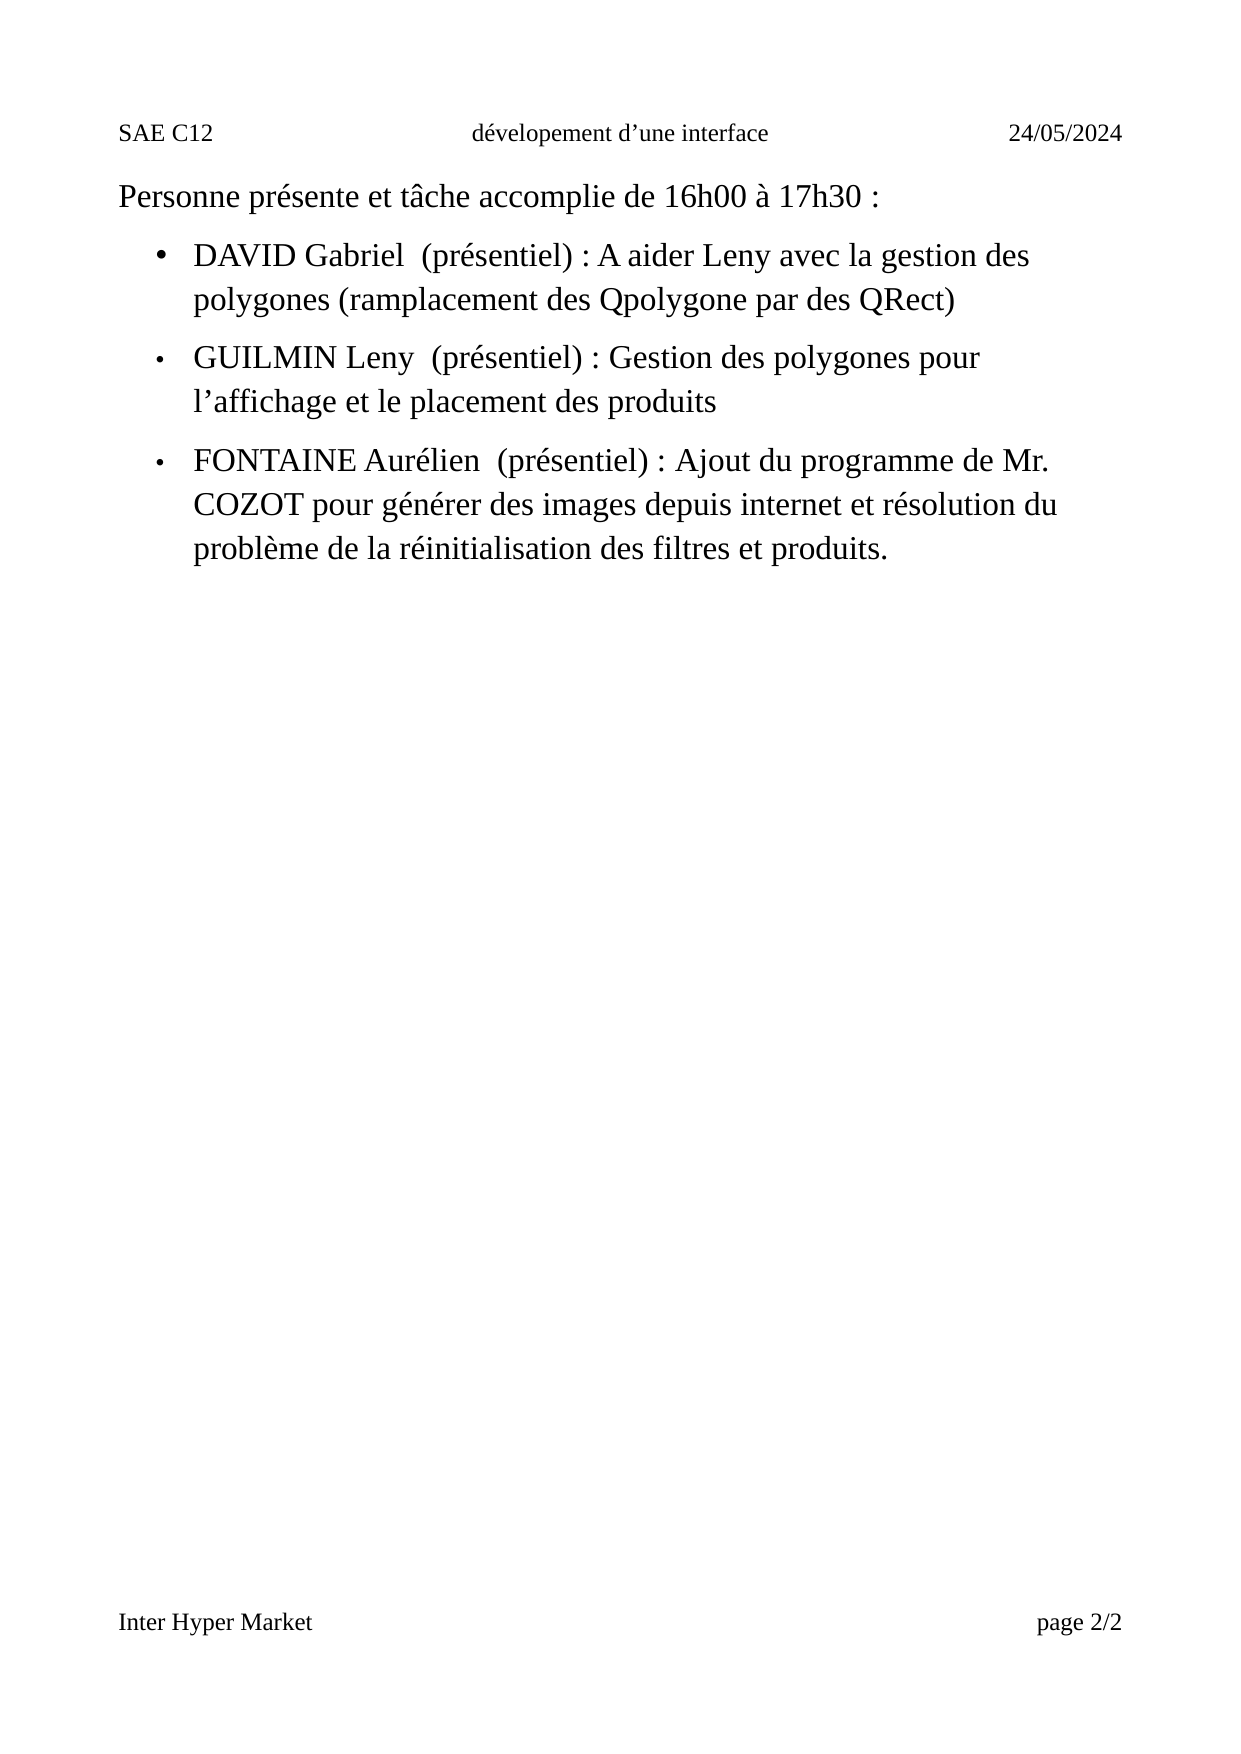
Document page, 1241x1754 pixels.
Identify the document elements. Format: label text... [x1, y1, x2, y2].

list FONTAINE Aurélien (présentiel) : Ajout du programme de Mr. COZOT pour générer des images depuis internet et résolution du problème de la réinitialisation des filtres et produits. [156, 440, 1122, 567]
list GUILMIN Leny (présentiel) : Gestion des polygones pour l’affichage et le placement des produits [156, 338, 1122, 420]
list DAVID Gabriel (présentiel) : A aider Leny avec la gestion des polygones (ramplacement des Qpolygone par des QRect) [156, 235, 1122, 317]
text Personne présente et tâche accomplie de 16h00 à 17h30 : [118, 176, 1122, 215]
